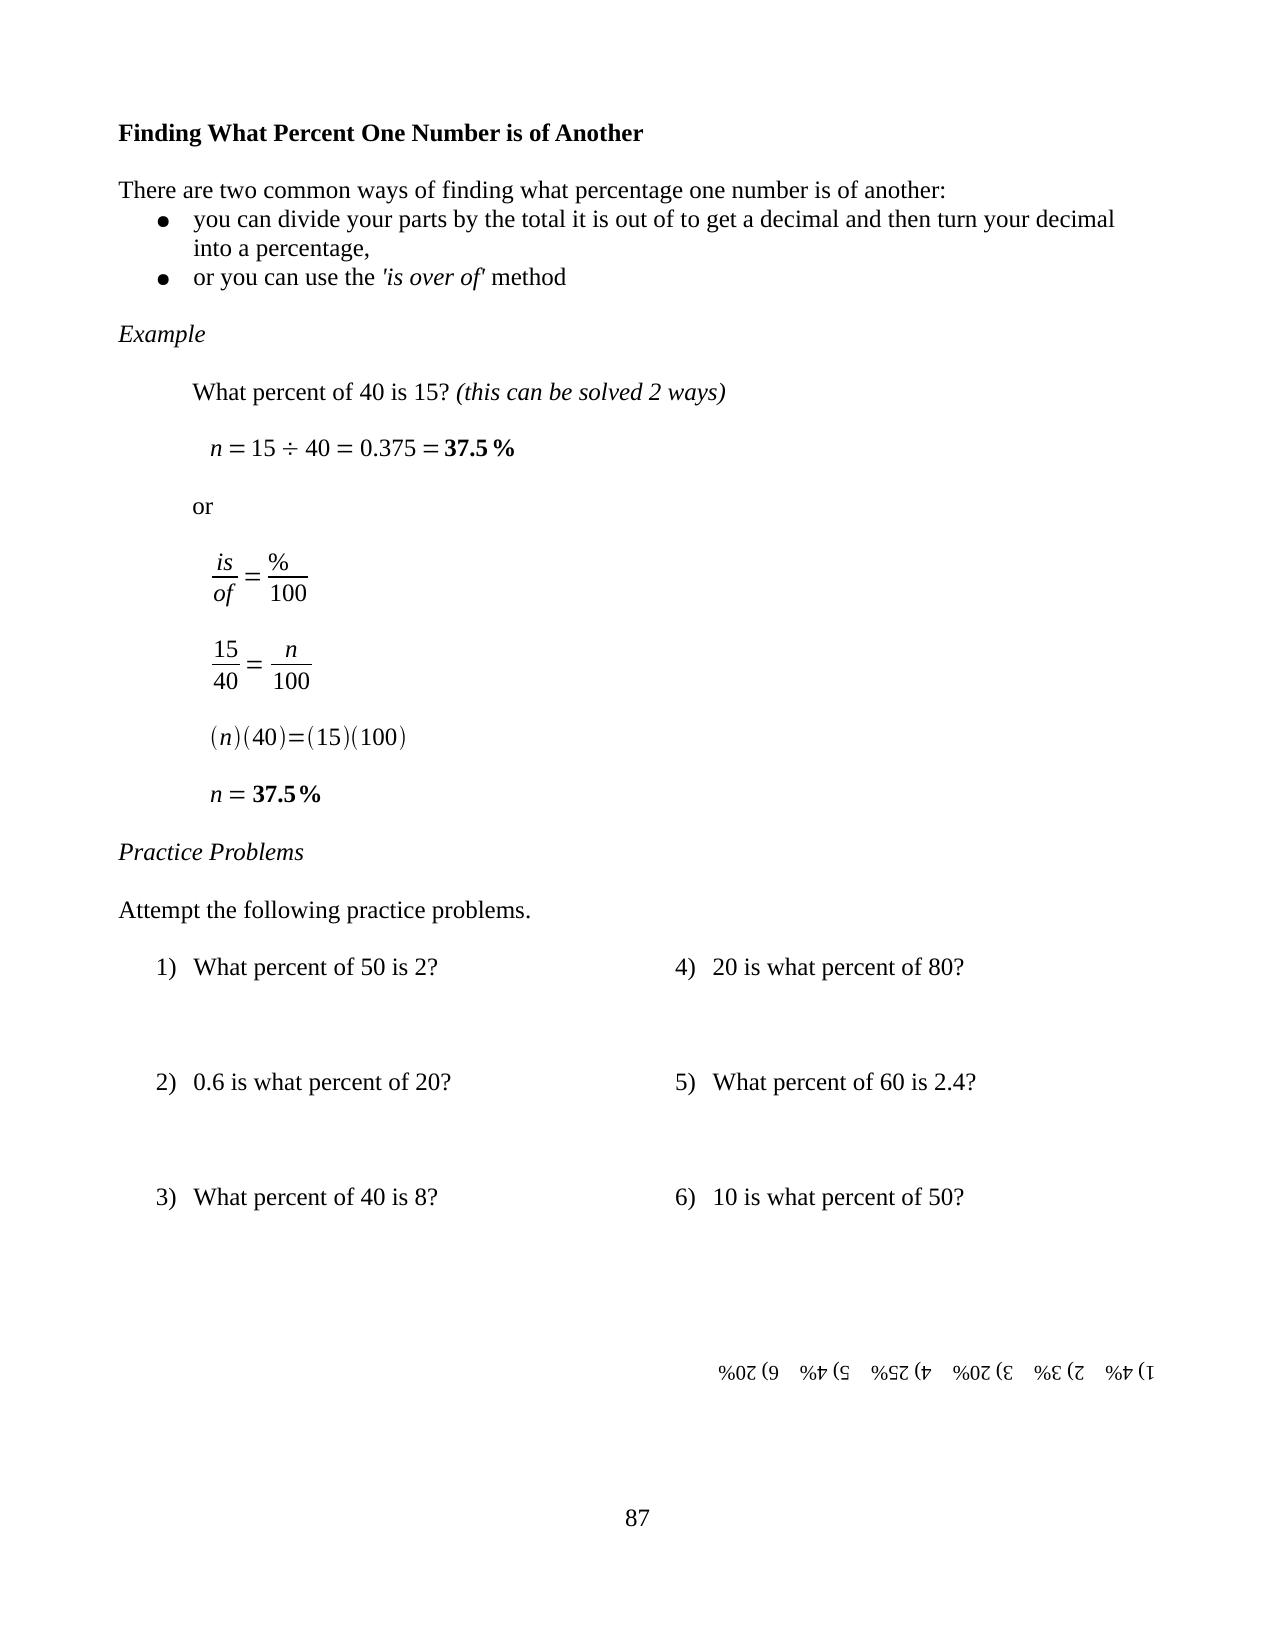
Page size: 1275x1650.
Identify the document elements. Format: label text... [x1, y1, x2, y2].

text or [192, 491, 1157, 519]
list 20 is what percent of 80? [675, 952, 1157, 981]
list 10 is what percent of 50? [675, 1182, 1157, 1211]
list What percent of 60 is 2.4? [675, 1067, 1157, 1096]
text There are two common ways of finding what percentage one number is of another: [118, 176, 1157, 204]
text Finding What Percent One Number is of Another [118, 118, 1157, 147]
list 0.6 is what percent of 20? [156, 1067, 637, 1096]
list What percent of 40 is 8? [156, 1182, 637, 1211]
text Practice Problems [118, 837, 1157, 866]
text What percent of 40 is 15? (this can be solved 2 ways) [192, 377, 1157, 406]
list What percent of 50 is 2? [156, 952, 637, 981]
list or you can use the 'is over of' method [156, 262, 1157, 291]
list you can divide your parts by the total it is out of to get a decimal and then turn your decimal into a percentage, [156, 204, 1157, 262]
text Example [118, 319, 1157, 348]
text Attempt the following practice problems. [118, 895, 1157, 924]
